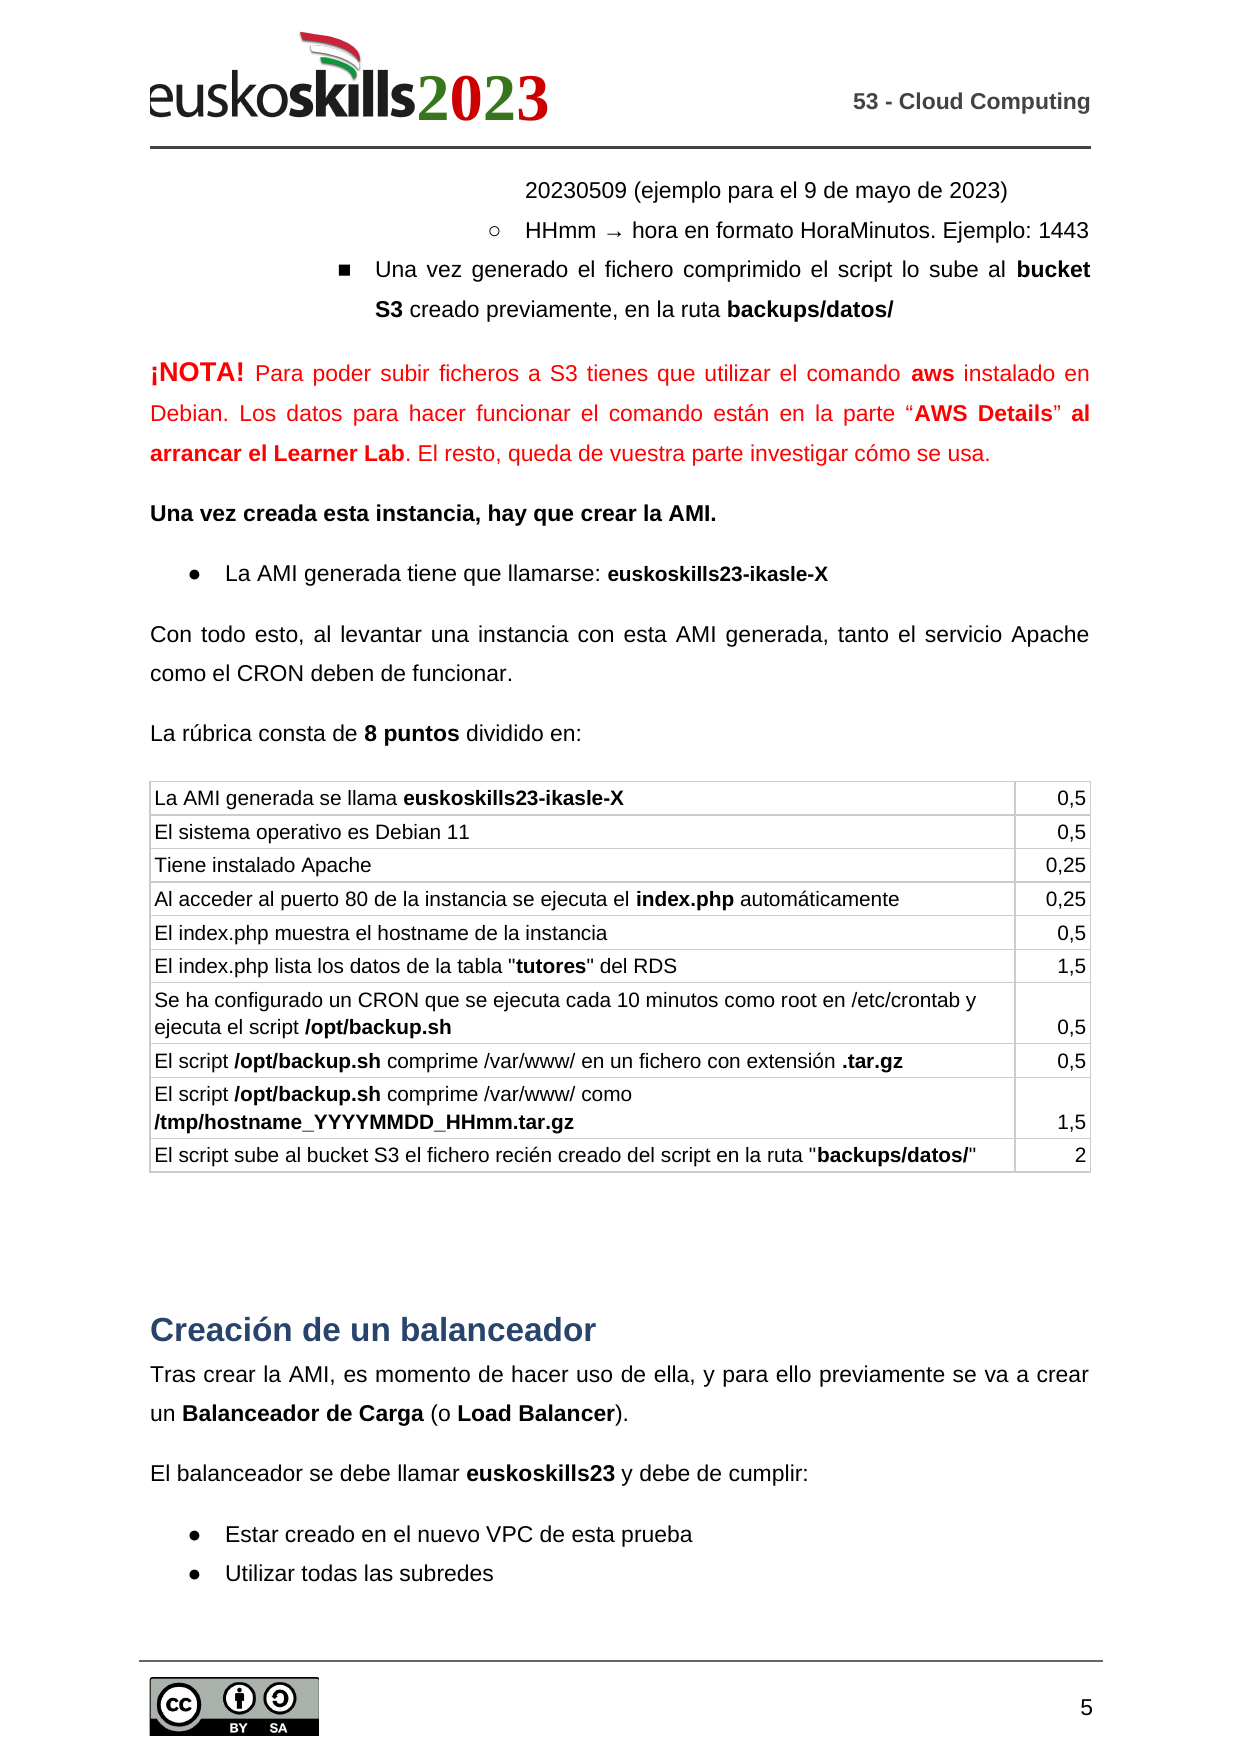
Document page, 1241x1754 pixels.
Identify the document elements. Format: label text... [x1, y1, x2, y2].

table_cell 0,25 [1016, 849, 1090, 881]
table_cell 2 [1016, 1139, 1090, 1171]
table_cell 0,5 [1016, 983, 1090, 1043]
text Una vez creada esta instancia, hay que crear la AMI. [150, 500, 1090, 526]
subtitle Creación de un balanceador [150, 1310, 1090, 1348]
table_cell 0,5 [1016, 816, 1090, 848]
table_cell El script sube al bucket S3 el fichero recién creado del script en la ruta "backups/datos/" [151, 1139, 1014, 1171]
text El balanceador se debe llamar euskoskills23 y debe de cumplir: [150, 1460, 1090, 1487]
list 20230509 (ejemplo para el 9 de mayo de 2023) [487, 177, 1090, 203]
table_header La AMI generada se llama euskoskills23-ikasle-X [151, 782, 1014, 814]
table_cell El index.php muestra el hostname de la instancia [151, 916, 1014, 948]
table_cell El script /opt/backup.sh comprime /var/www/ como /tmp/hostname_YYYYMMDD_HHmm.tar.gz [151, 1078, 1014, 1138]
picture [149, 1677, 319, 1736]
text La rúbrica consta de 8 puntos dividido en: [150, 720, 1090, 747]
table_header 0,5 [1016, 782, 1090, 814]
table_cell 0,25 [1016, 883, 1090, 915]
list Una vez generado el fichero comprimido el script lo sube al bucket S3 creado previamente, en la ruta backups/datos/ [337, 256, 1090, 322]
text Con todo esto, al levantar una instancia con esta AMI generada, tanto el servicio Apache como el CRON deben de funcionar. [150, 621, 1090, 686]
list Estar creado en el nuevo VPC de esta prueba [187, 1521, 1090, 1547]
list La AMI generada tiene que llamarse: euskoskills23-ikasle-X [187, 560, 1090, 587]
table_cell El sistema operativo es Debian 11 [151, 816, 1014, 848]
list HHmm → hora en formato HoraMinutos. Ejemplo: 1443 [487, 217, 1090, 243]
list Utilizar todas las subredes [187, 1560, 1090, 1587]
table_cell El script /opt/backup.sh comprime /var/www/ en un fichero con extensión .tar.gz [151, 1044, 1014, 1077]
text ¡NOTA! Para poder subir ficheros a S3 tienes que utilizar el comando aws instalado en Debian. Los datos para hacer funcionar el comando están en la parte “AWS Details” al arrancar el Learner Lab. El resto, queda de vuestra parte investigar cómo se usa. [150, 356, 1090, 466]
table_cell 0,5 [1016, 1044, 1090, 1077]
table_cell 1,5 [1016, 950, 1090, 982]
picture [150, 30, 417, 121]
table_cell El index.php lista los datos de la tabla "tutores" del RDS [151, 950, 1014, 982]
table_cell 0,5 [1016, 916, 1090, 948]
table_cell 1,5 [1016, 1078, 1090, 1138]
table_cell Al acceder al puerto 80 de la instancia se ejecuta el index.php automáticamente [151, 883, 1014, 915]
text Tras crear la AMI, es momento de hacer uso de ella, y para ello previamente se va a crear un Balanceador de Carga (o Load Balancer). [150, 1361, 1090, 1426]
table_cell Se ha configurado un CRON que se ejecuta cada 10 minutos como root en /etc/crontab y ejecuta el script /opt/backup.sh [151, 983, 1014, 1043]
table_cell Tiene instalado Apache [151, 849, 1014, 881]
